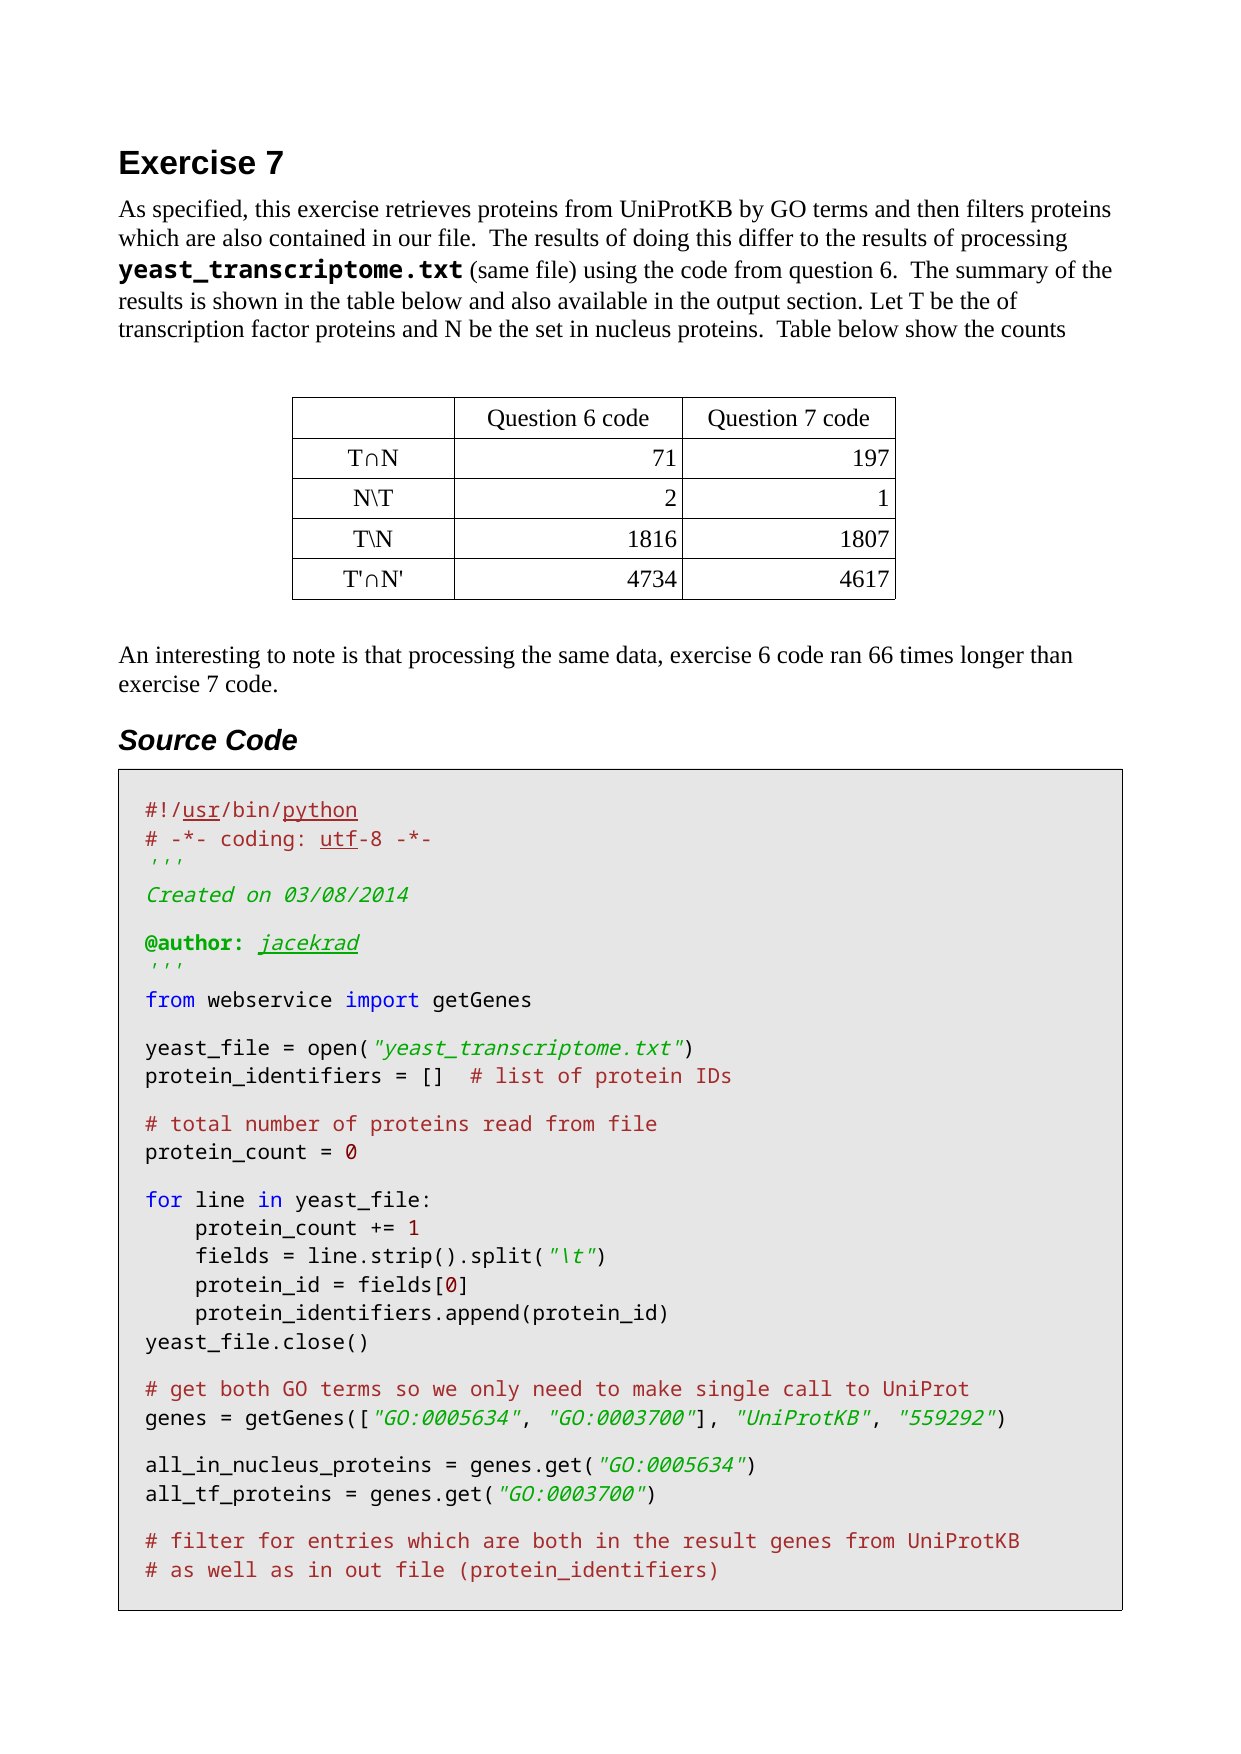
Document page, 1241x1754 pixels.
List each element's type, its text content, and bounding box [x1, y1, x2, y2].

text ''' [119, 825, 1122, 854]
text for line in yeast_file: [119, 1158, 1122, 1186]
table_cell 1816 [455, 519, 682, 558]
table_cell 4617 [683, 559, 895, 599]
table_cell 1807 [683, 519, 895, 558]
text As specified, this exercise retrieves proteins from UniProtKB by GO terms and then filters proteins which are also contained in our file. The results of doing this differ to the results of processing yeast_transcriptome.txt (same file) using the code from question 6. The summary of the results is shown in the table below and also available in the output section. Let T be the of transcription factor proteins and N be the set in nucleus proteins. Table below show the counts [118, 194, 1122, 343]
text fields = line.strip().split("\t") [119, 1215, 1122, 1243]
text genes = getGenes(["GO:0005634", "GO:0003700"], "UniProtKB", "559292") [119, 1376, 1122, 1405]
table_cell 1 [683, 479, 895, 518]
table_header Question 7 code [683, 398, 895, 437]
table_cell T∩N [293, 439, 454, 478]
text ''' [119, 930, 1122, 958]
text protein_count = 0 [119, 1110, 1122, 1139]
table_cell 4734 [455, 559, 682, 599]
text @author: jacekrad [119, 901, 1122, 930]
table_header Question 6 code [455, 398, 682, 437]
table_cell 2 [455, 479, 682, 518]
subtitle Exercise 7 [118, 143, 1122, 182]
text all_tf_proteins = genes.get("GO:0003700") [119, 1452, 1122, 1481]
text protein_identifiers = [] # list of protein IDs [119, 1034, 1122, 1063]
text protein_identifiers.append(protein_id) [119, 1272, 1122, 1300]
text An interesting to note is that processing the same data, exercise 6 code ran 66 times longer than exercise 7 code. [118, 640, 1122, 697]
table_cell T'∩N' [293, 559, 454, 599]
text yeast_file.close() [119, 1300, 1122, 1329]
text all_in_nucleus_proteins = genes.get("GO:0005634") [119, 1424, 1122, 1452]
table_header [293, 398, 454, 437]
table_cell T\N [293, 519, 454, 558]
text # total number of proteins read from file [119, 1082, 1122, 1110]
text yeast_file = open("yeast_transcriptome.txt") [119, 1006, 1122, 1034]
text protein_count += 1 [119, 1186, 1122, 1215]
text # get both GO terms so we only need to make single call to UniProt [119, 1348, 1122, 1376]
text #!/usr/bin/python [119, 770, 1122, 797]
text # -*- coding: utf-8 -*- [119, 797, 1122, 825]
subtitle Source Code [118, 722, 1122, 756]
table_cell 71 [455, 439, 682, 478]
text Created on 03/08/2014 [119, 854, 1122, 882]
table_cell 197 [683, 439, 895, 478]
text from webservice import getGenes [119, 958, 1122, 987]
text protein_id = fields[0] [119, 1243, 1122, 1272]
table_cell N\T [293, 479, 454, 518]
text # as well as in out file (protein_identifiers) [119, 1528, 1122, 1610]
text # filter for entries which are both in the result genes from UniProtKB [119, 1500, 1122, 1528]
